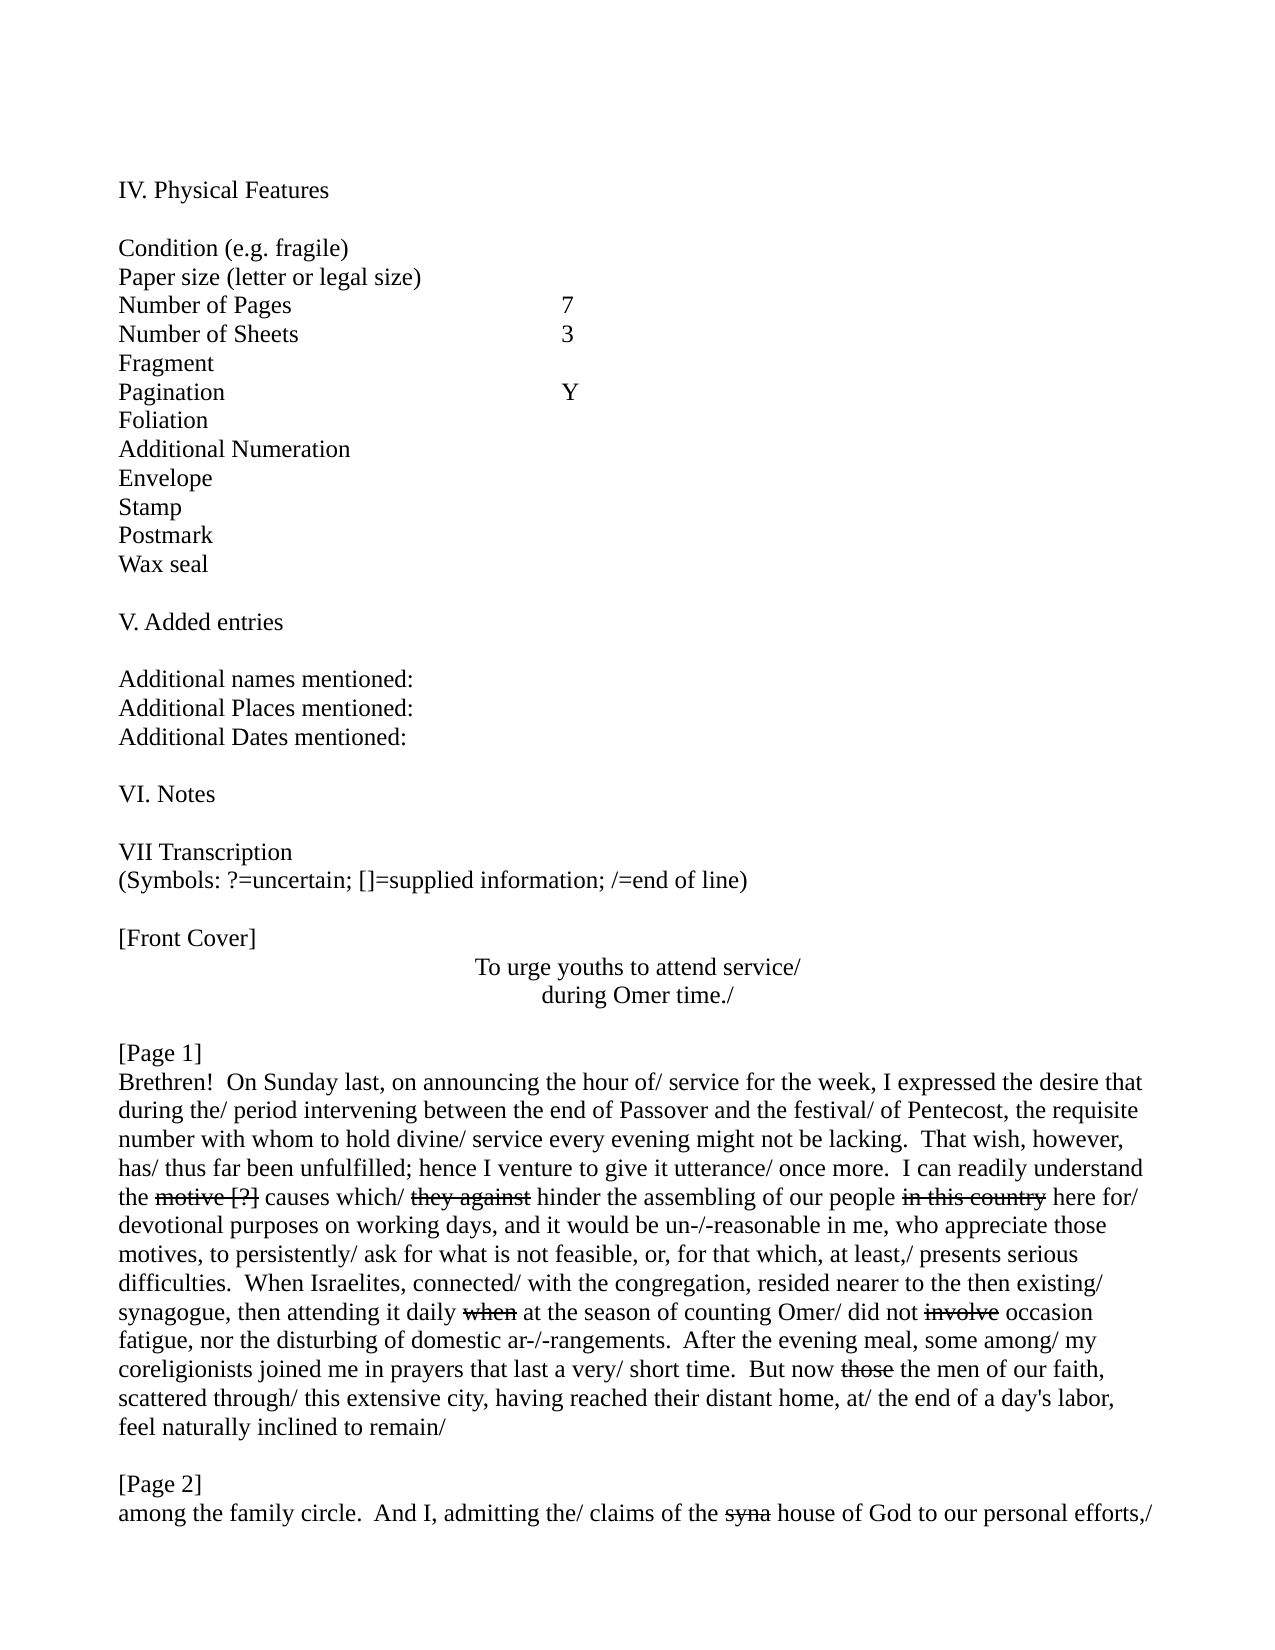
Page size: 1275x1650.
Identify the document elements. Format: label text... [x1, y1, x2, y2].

text Pagination Y [118, 377, 1157, 406]
text To urge youths to attend service/ [118, 952, 1157, 981]
text Envelope [118, 463, 1157, 492]
text Additional Numeration [118, 434, 1157, 463]
text among the family circle. And I, admitting the/ claims of the syna house of God to our personal efforts,/ [118, 1498, 1157, 1527]
text Condition (e.g. fragile) [118, 233, 1157, 262]
text Brethren! On Sunday last, on announcing the hour of/ service for the week, I expressed the desire that during the/ period intervening between the end of Passover and the festival/ of Pentecost, the requisite number with whom to hold divine/ service every evening might not be lacking. That wish, however, has/ thus far been unfulfilled; hence I venture to give it utterance/ once more. I can readily understand the motive [?] causes which/ they against hinder the assembling of our people in this country here for/ devotional purposes on working days, and it would be un-/-reasonable in me, who appreciate those motives, to persistently/ ask for what is not feasible, or, for that which, at least,/ presents serious difficulties. When Israelites, connected/ with the congregation, resided nearer to the then existing/ synagogue, then attending it daily when at the season of counting Omer/ did not involve occasion fatigue, nor the disturbing of domestic ar-/-rangements. After the evening meal, some among/ my coreligionists joined me in prayers that last a very/ short time. But now those the men of our faith, scattered through/ this extensive city, having reached their distant home, at/ the end of a day's labor, feel naturally inclined to remain/ [118, 1067, 1157, 1441]
text Fragment [118, 348, 1157, 377]
text [Page 2] [118, 1469, 1157, 1498]
text Paper size (letter or legal size) [118, 262, 1157, 291]
text during Omer time./ [118, 981, 1157, 1009]
text Additional names mentioned: [118, 664, 1157, 693]
text IV. Physical Features [118, 176, 1157, 204]
text VI. Notes [118, 779, 1157, 808]
text Number of Sheets 3 [118, 319, 1157, 348]
text (Symbols: ?=uncertain; []=supplied information; /=end of line) [118, 866, 1157, 894]
text Additional Places mentioned: [118, 693, 1157, 722]
text Foliation [118, 406, 1157, 434]
text Postma rk [118, 521, 1157, 549]
text V. Added entries [118, 607, 1157, 636]
text [Front Cover] [118, 923, 1157, 952]
text Wax seal [118, 549, 1157, 578]
text [Page 1] [118, 1038, 1157, 1067]
text Additional Dates mentioned: [118, 722, 1157, 751]
text Stamp [118, 492, 1157, 521]
text VII Transcription [118, 837, 1157, 866]
text Number of Pages 7 [118, 291, 1157, 319]
